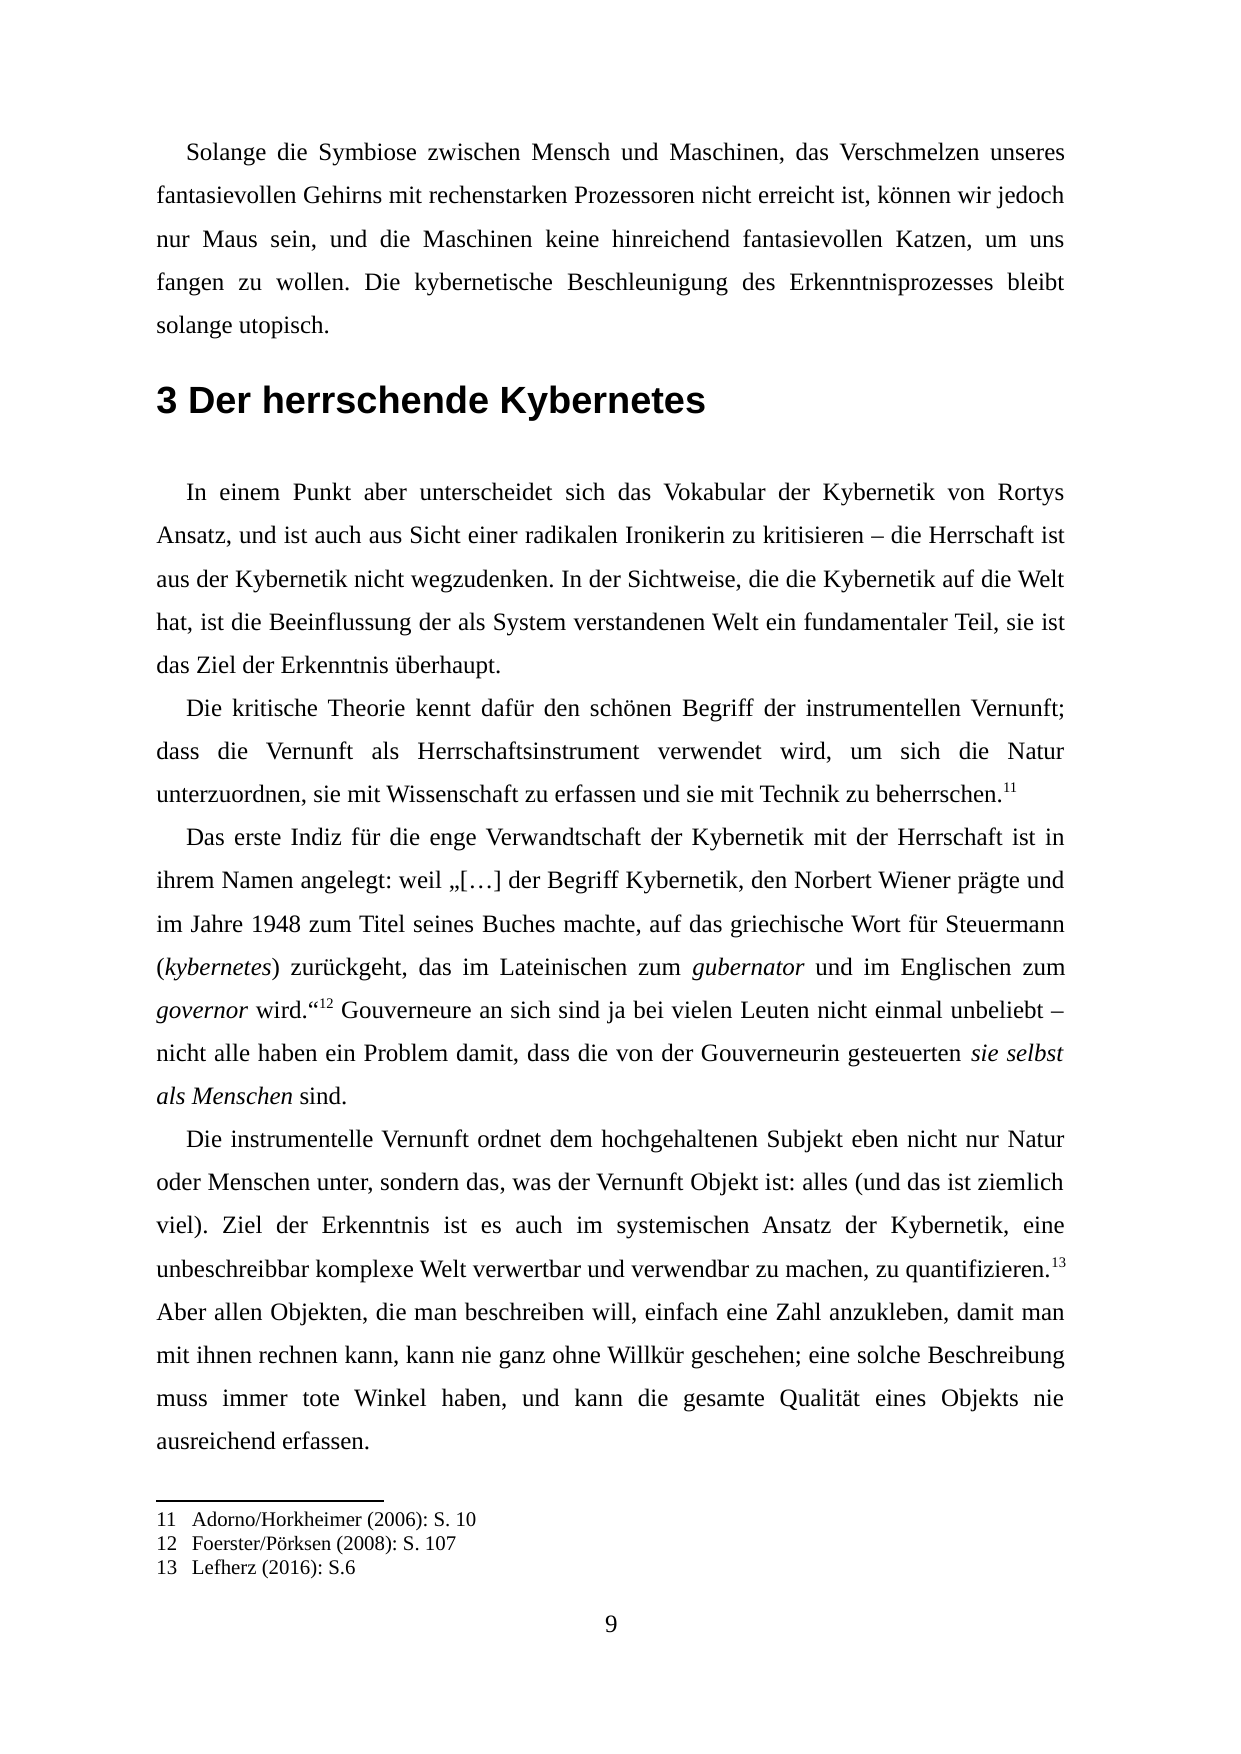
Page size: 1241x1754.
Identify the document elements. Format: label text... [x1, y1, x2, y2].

subtitle 3 Der herrschende Kybernetes [156, 378, 1066, 422]
text Das erste Indiz für die enge Verwandtschaft der Kybernetik mit der Herrschaft ist in ihrem Namen angelegt: weil „[…] der Begriff Kybernetik, den Norbert Wiener prägte und im Jahre 1948 zum Titel seines Buches machte, auf das griechische Wort für Steuermann (kybernetes) zurückgeht, das im Lateinischen zum gubernator und im Englischen zum governor wird.“ Gouverneure an sich sind ja bei vielen Leuten nicht einmal unbeliebt – nicht alle haben ein Problem damit, dass die von der Gouverneurin gesteuerten sie selbst als Menschen sind. [156, 822, 1066, 1110]
text Die kritische Theorie kennt dafür den schönen Begriff der instrumentellen Vernunft; dass die Vernunft als Herrschaftsinstrument verwendet wird, um sich die Natur unterzuordnen, sie mit Wissenschaft zu erfassen und sie mit Technik zu beherrschen. [156, 693, 1066, 808]
text Die instrumentelle Vernunft ordnet dem hochgehaltenen Subjekt eben nicht nur Natur oder Menschen unter, sondern das, was der Vernunft Objekt ist: alles (und das ist ziemlich viel). Ziel der Erkenntnis ist es auch im systemischen Ansatz der Kybernetik, eine unbeschreibbar komplexe Welt verwertbar und verwendbar zu machen, zu quantifizieren. Aber allen Objekten, die man beschreiben will, einfach eine Zahl anzukleben, damit man mit ihnen rechnen kann, kann nie ganz ohne Willkür geschehen; eine solche Beschreibung muss immer tote Winkel haben, und kann die gesamte Qualität eines Objekts nie ausreichend erfassen. [156, 1124, 1066, 1455]
text Foerster/Pörksen (2008): S. 107 [156, 1531, 1066, 1555]
text In einem Punkt aber unterscheidet sich das Vokabular der Kybernetik von Rortys Ansatz, und ist auch aus Sicht einer radikalen Ironikerin zu kritisieren – die Herrschaft ist aus der Kybernetik nicht wegzudenken. In der Sichtweise, die die Kybernetik auf die Welt hat, ist die Beeinflussung der als System verstandenen Welt ein fundamentaler Teil, sie ist das Ziel der Erkenntnis überhaupt. [156, 477, 1066, 679]
text Lefherz (2016): S.6 [156, 1555, 1066, 1579]
text Solange die Symbiose zwischen Mensch und Maschinen, das Verschmelzen unseres fantasievollen Gehirns mit rechenstarken Prozessoren nicht erreicht ist, können wir jedoch nur Maus sein, und die Maschinen keine hinreichend fantasievollen Katzen, um uns fangen zu wollen. Die kybernetische Beschleunigung des Erkenntnisprozesses bleibt solange utopisch. [156, 137, 1066, 339]
text Adorno/Horkheimer (2006): S. 10 [156, 1507, 1066, 1531]
